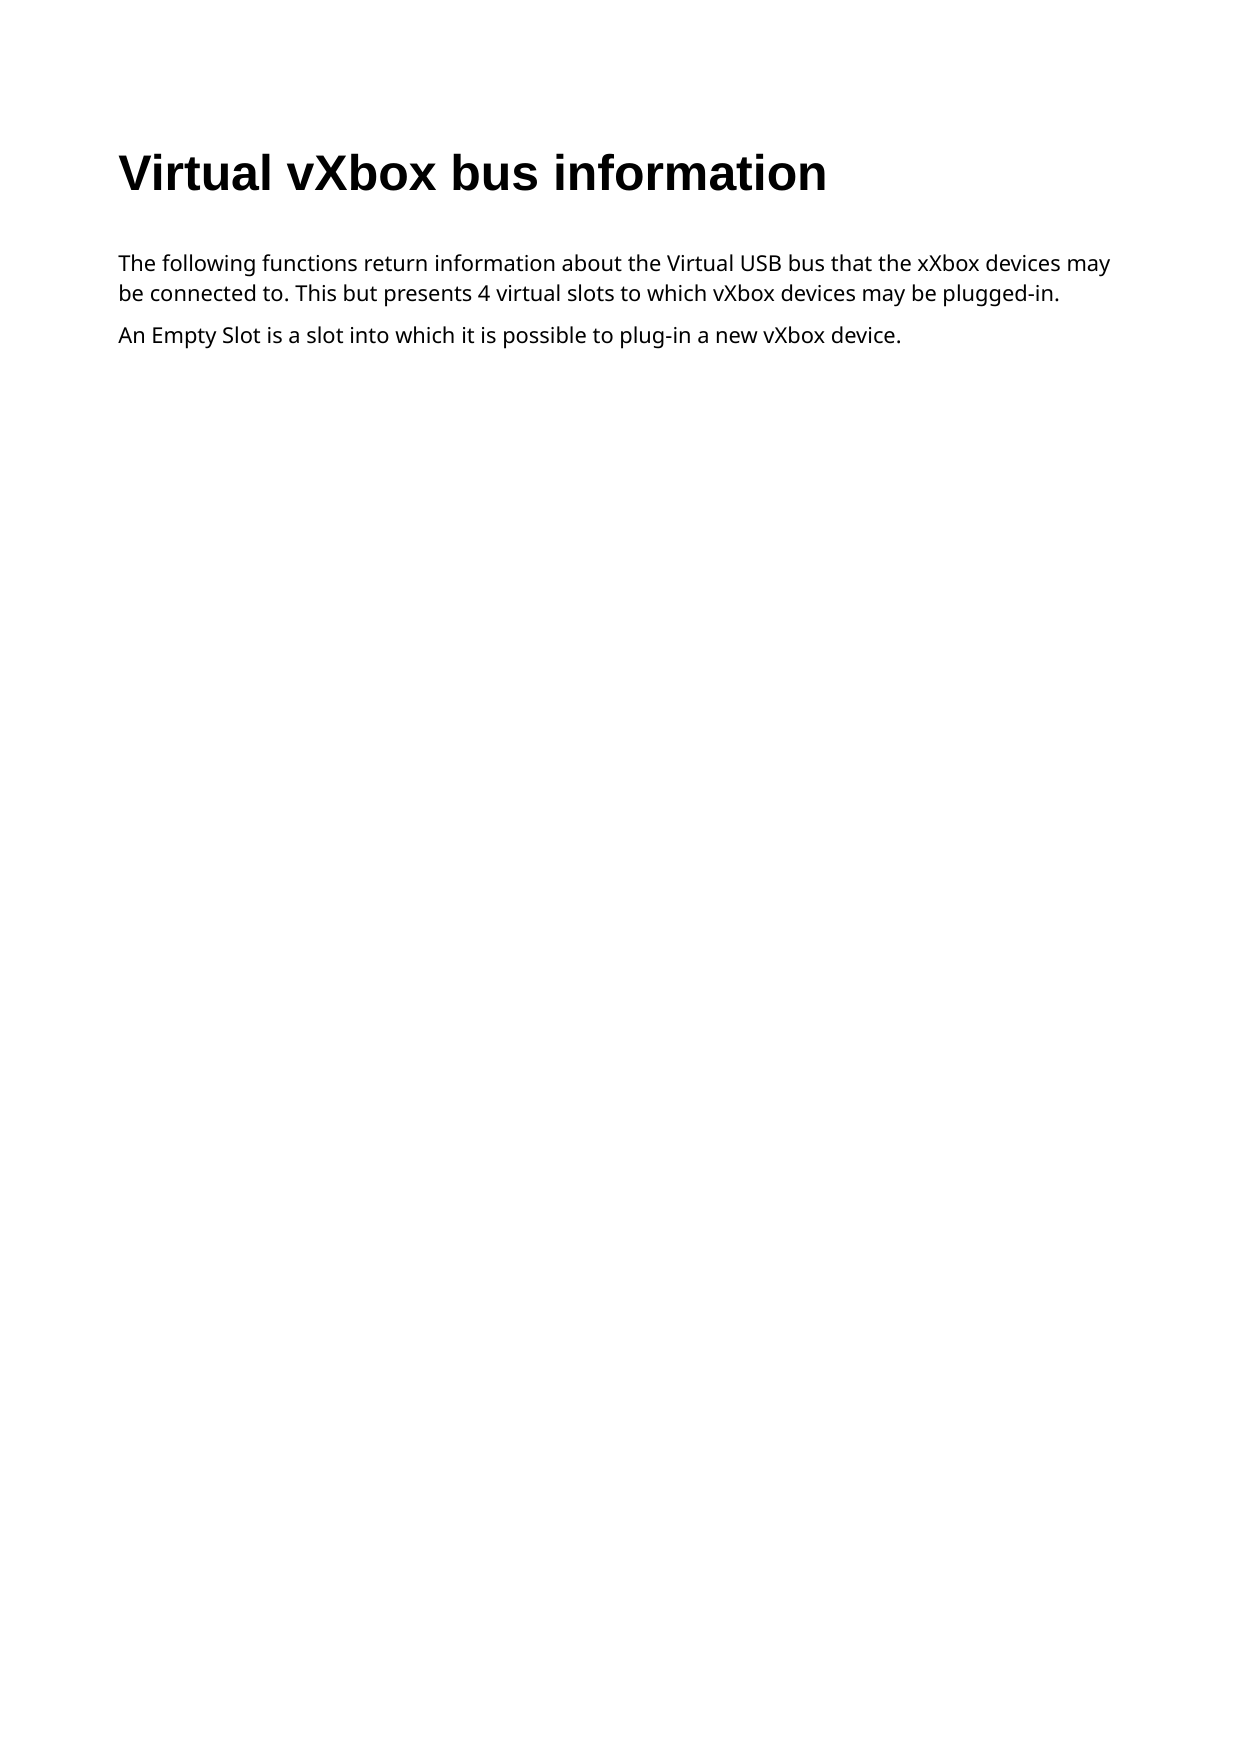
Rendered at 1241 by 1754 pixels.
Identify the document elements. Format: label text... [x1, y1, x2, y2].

subtitle Virtual vXbox bus information [118, 143, 1122, 201]
text An Empty Slot is a slot into which it is possible to plug-in a new vXbox device. [118, 320, 1122, 349]
text The following functions return information about the Virtual USB bus that the xXbox devices may be connected to. This but presents 4 virtual slots to which vXbox devices may be plugged-in. [118, 248, 1122, 308]
